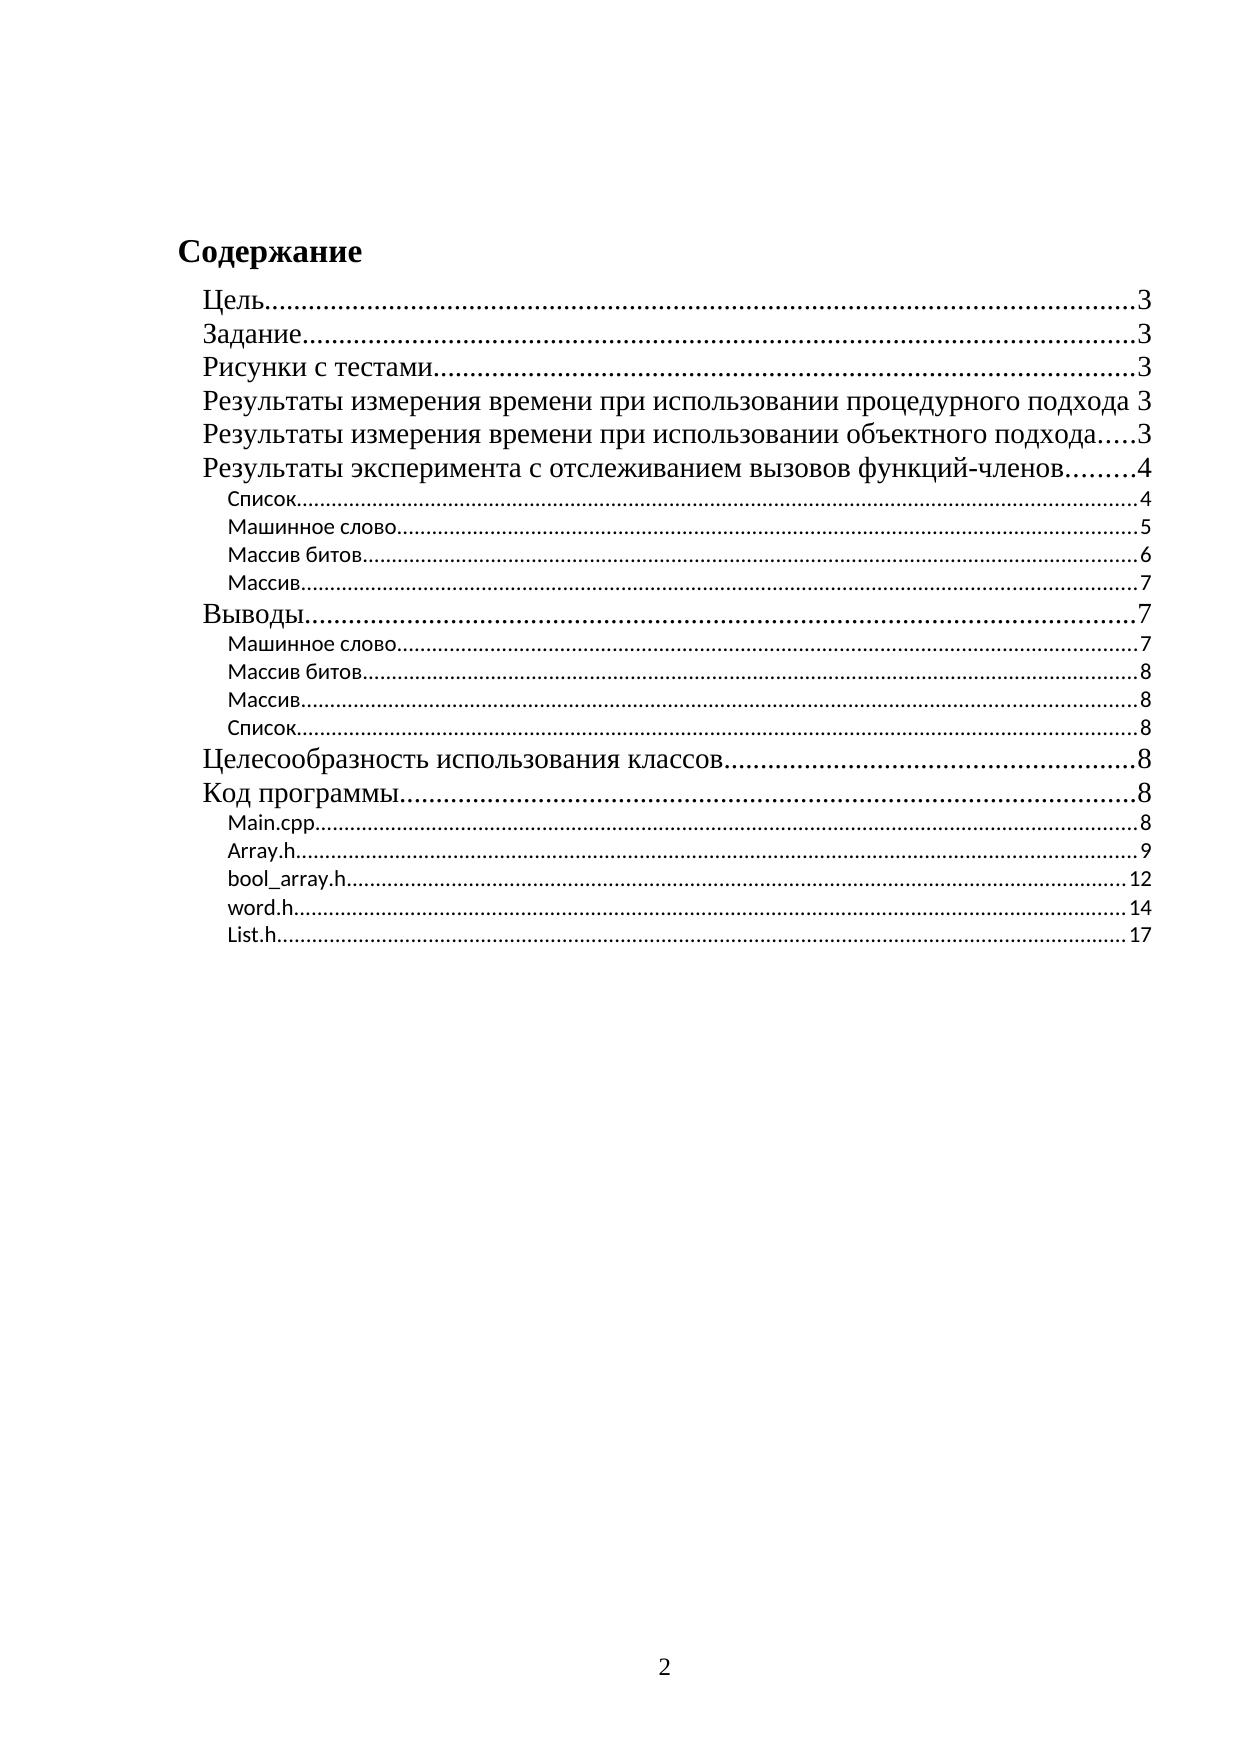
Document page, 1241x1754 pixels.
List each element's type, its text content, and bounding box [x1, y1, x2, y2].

text Массив 8 [227, 685, 1152, 713]
text Результаты эксперимента с отслеживанием вызовов функций-членов 4 [202, 450, 1152, 484]
text Список 4 [227, 484, 1152, 512]
text Выводы 7 [202, 596, 1152, 629]
text Цель 3 [202, 282, 1152, 316]
text Целесообразность использования классов 8 [202, 741, 1152, 775]
text Результаты измерения времени при использовании объектного подхода 3 [202, 417, 1152, 450]
text Main.cpp 8 [227, 808, 1152, 837]
text Массив битов 6 [227, 540, 1152, 568]
text Рисунки с тестами 3 [202, 349, 1152, 383]
text Array.h 9 [227, 837, 1152, 864]
text Задание 3 [202, 316, 1152, 349]
text Машинное слово 5 [227, 512, 1152, 540]
text word.h 14 [227, 893, 1152, 921]
text Список 8 [227, 713, 1152, 741]
text Результаты измерения времени при использовании процедурного подхода 3 [202, 383, 1152, 417]
text Массив 7 [227, 568, 1152, 596]
text bool_array.h 12 [227, 864, 1152, 893]
subtitle Содержание [177, 232, 1152, 270]
text List.h 17 [227, 921, 1152, 949]
text Массив битов 8 [227, 657, 1152, 685]
text Машинное слово 7 [227, 629, 1152, 657]
text Код программы 8 [202, 775, 1152, 808]
